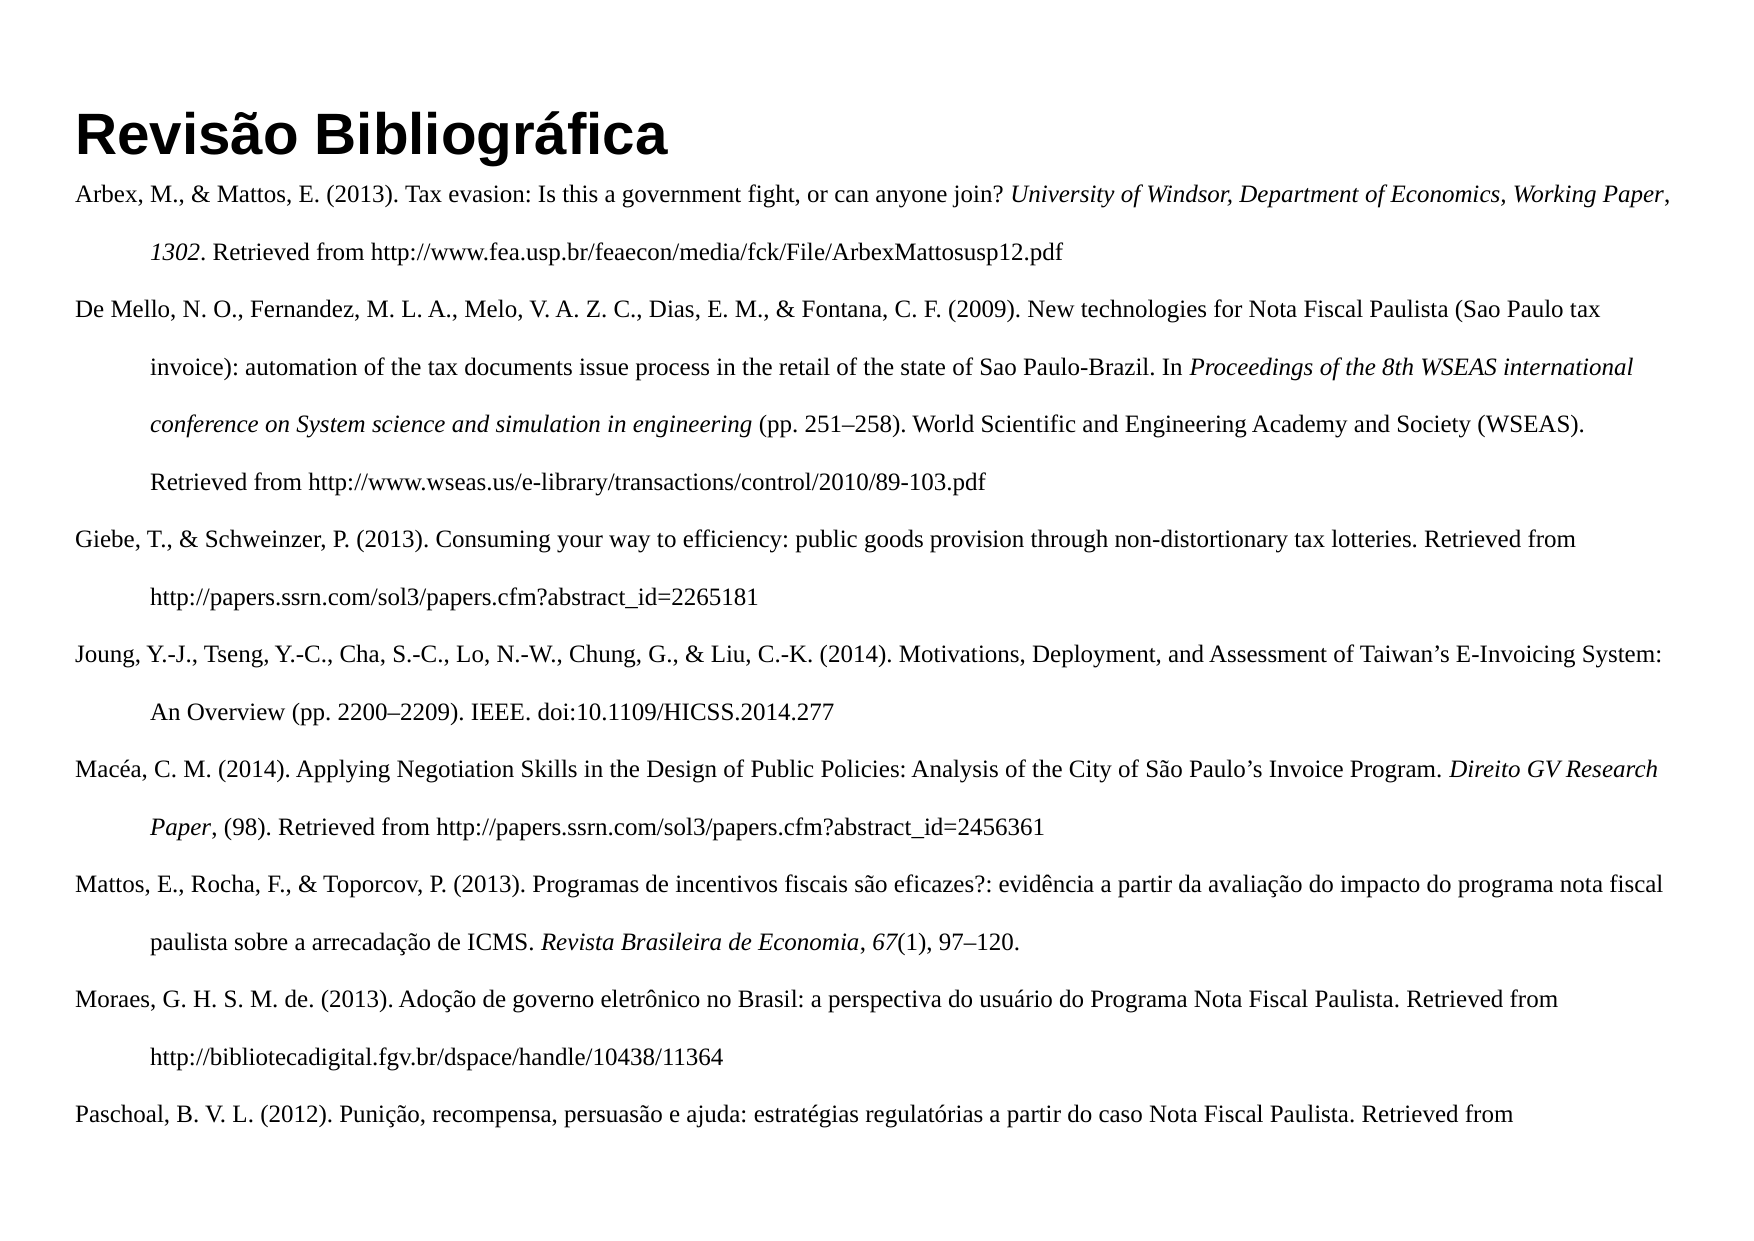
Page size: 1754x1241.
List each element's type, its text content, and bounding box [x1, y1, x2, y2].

text Joung, Y.-J., Tseng, Y.-C., Cha, S.-C., Lo, N.-W., Chung, G., & Liu, C.-K. (2014). Motivations, Deployment, and Assessment of Taiwan’s E-Invoicing System: An Overview (pp. 2200–2209). IEEE. doi:10.1109/HICSS.2014.277 [75, 639, 1679, 726]
text De Mello, N. O., Fernandez, M. L. A., Melo, V. A. Z. C., Dias, E. M., & Fontana, C. F. (2009). New technologies for Nota Fiscal Paulista (Sao Paulo tax invoice): automation of the tax documents issue process in the retail of the state of Sao Paulo-Brazil. In Proceedings of the 8th WSEAS international conference on System science and simulation in engineering (pp. 251–258). World Scientific and Engineering Academy and Society (WSEAS). Retrieved from http://www.wseas.us/e-library/transactions/control/2010/89-103.pdf [75, 294, 1679, 496]
text Moraes, G. H. S. M. de. (2013). Adoção de governo eletrônico no Brasil: a perspectiva do usuário do Programa Nota Fiscal Paulista. Retrieved from http://bibliotecadigital.fgv.br/dspace/handle/10438/11364 [75, 984, 1679, 1071]
text Macéa, C. M. (2014). Applying Negotiation Skills in the Design of Public Policies: Analysis of the City of São Paulo’s Invoice Program. Direito GV Research Paper, (98). Retrieved from http://papers.ssrn.com/sol3/papers.cfm?abstract_id=2456361 [75, 754, 1679, 841]
text Arbex, M., & Mattos, E. (2013). Tax evasion: Is this a government fight, or can anyone join? University of Windsor, Department of Economics, Working Paper, 1302. Retrieved from http://www.fea.usp.br/feaecon/media/fck/File/ArbexMattosusp12.pdf [75, 179, 1679, 266]
subtitle Revisão Bibliográfica [75, 100, 1679, 167]
text Giebe, T., & Schweinzer, P. (2013). Consuming your way to efficiency: public goods provision through non-distortionary tax lotteries. Retrieved from http://papers.ssrn.com/sol3/papers.cfm?abstract_id=2265181 [75, 524, 1679, 611]
text Mattos, E., Rocha, F., & Toporcov, P. (2013). Programas de incentivos fiscais são eficazes?: evidência a partir da avaliação do impacto do programa nota fiscal paulista sobre a arrecadação de ICMS. Revista Brasileira de Economia, 67(1), 97–120. [75, 869, 1679, 956]
text Paschoal, B. V. L. (2012). Punição, recompensa, persuasão e ajuda: estratégias regulatórias a partir do caso Nota Fiscal Paulista. Retrieved from [75, 1099, 1679, 1128]
